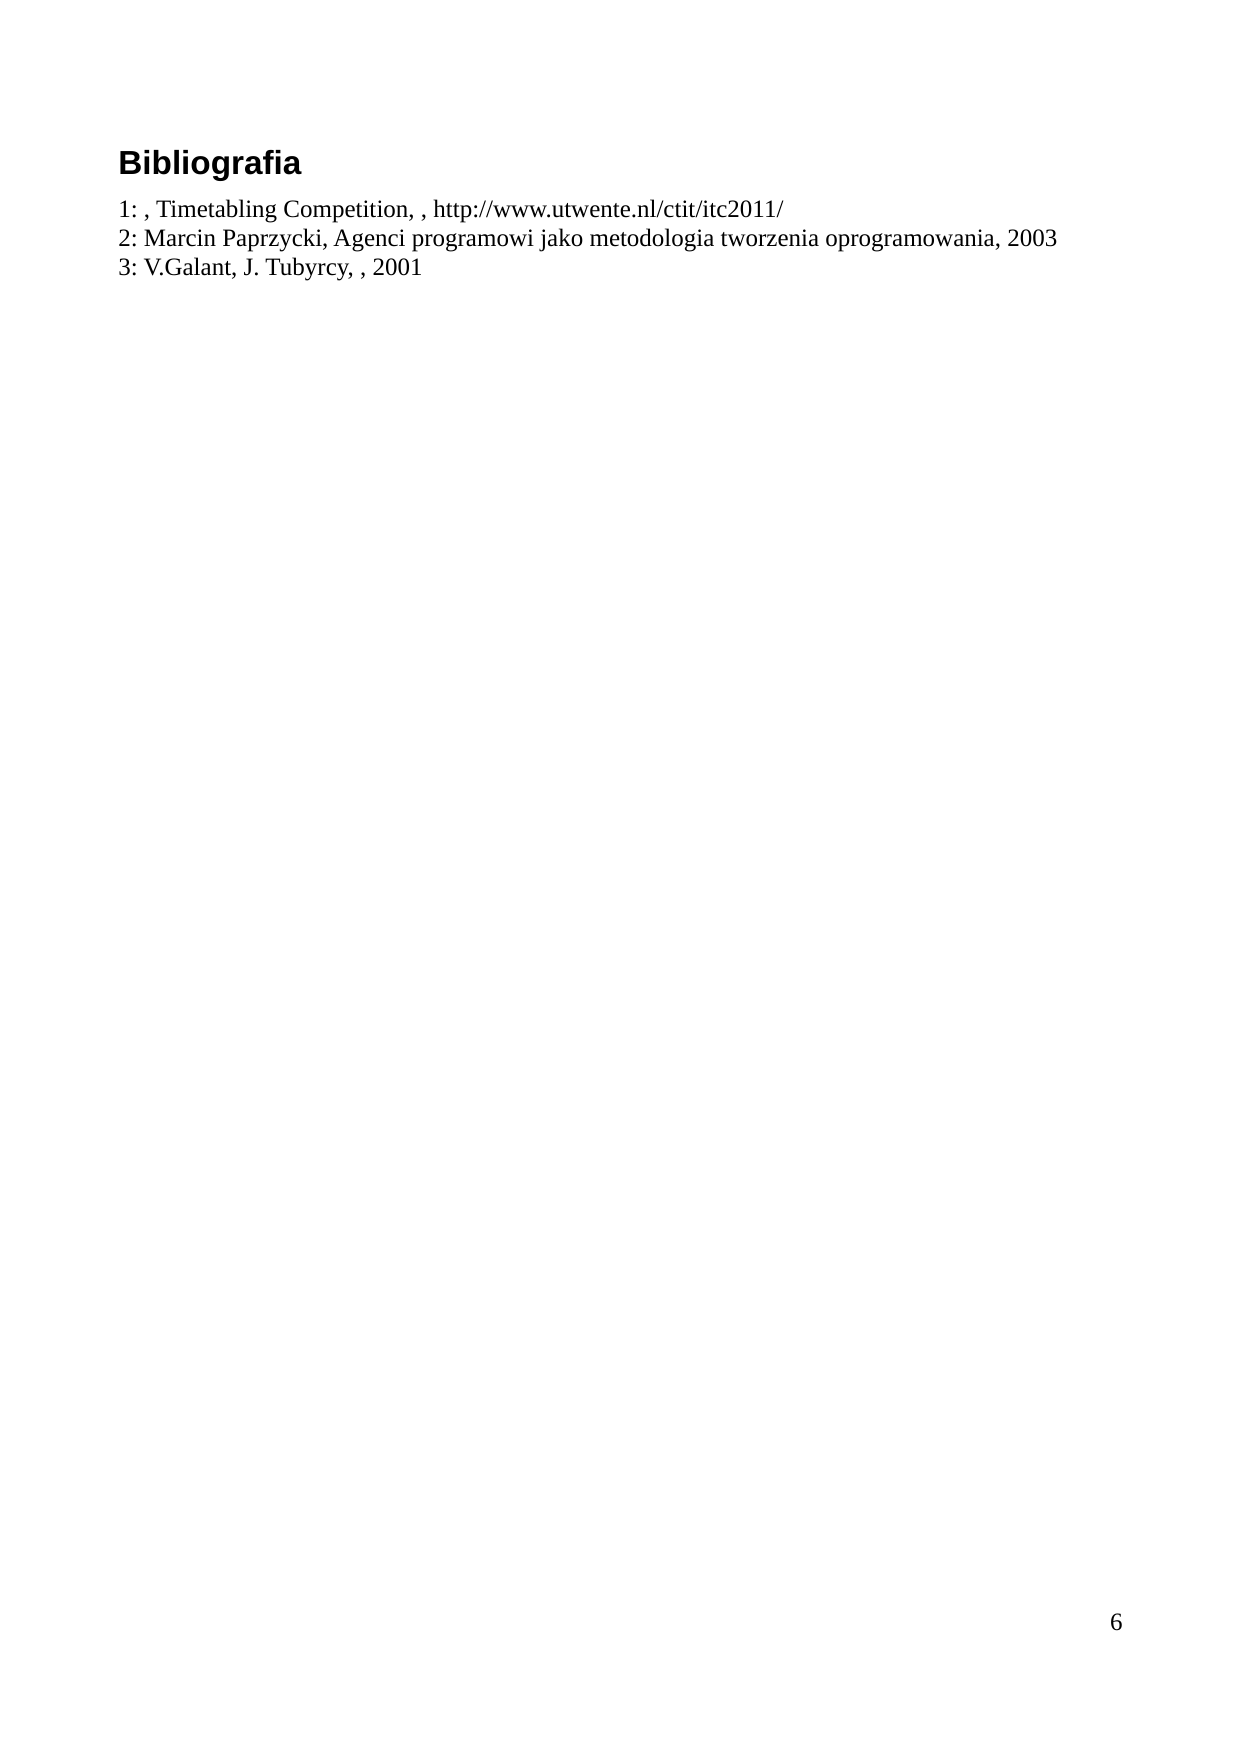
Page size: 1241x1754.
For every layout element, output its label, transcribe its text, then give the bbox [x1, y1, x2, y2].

text 3: V.Galant, J. Tubyrcy, , 2001 [118, 252, 1122, 280]
text 1: , Timetabling Competition, , http://www.utwente.nl/ctit/itc2011/ [118, 194, 1122, 223]
text 2: Marcin Paprzycki, Agenci programowi jako metodologia tworzenia oprogramowania, 2003 [118, 223, 1122, 252]
subtitle Bibliografia [118, 143, 1122, 182]
